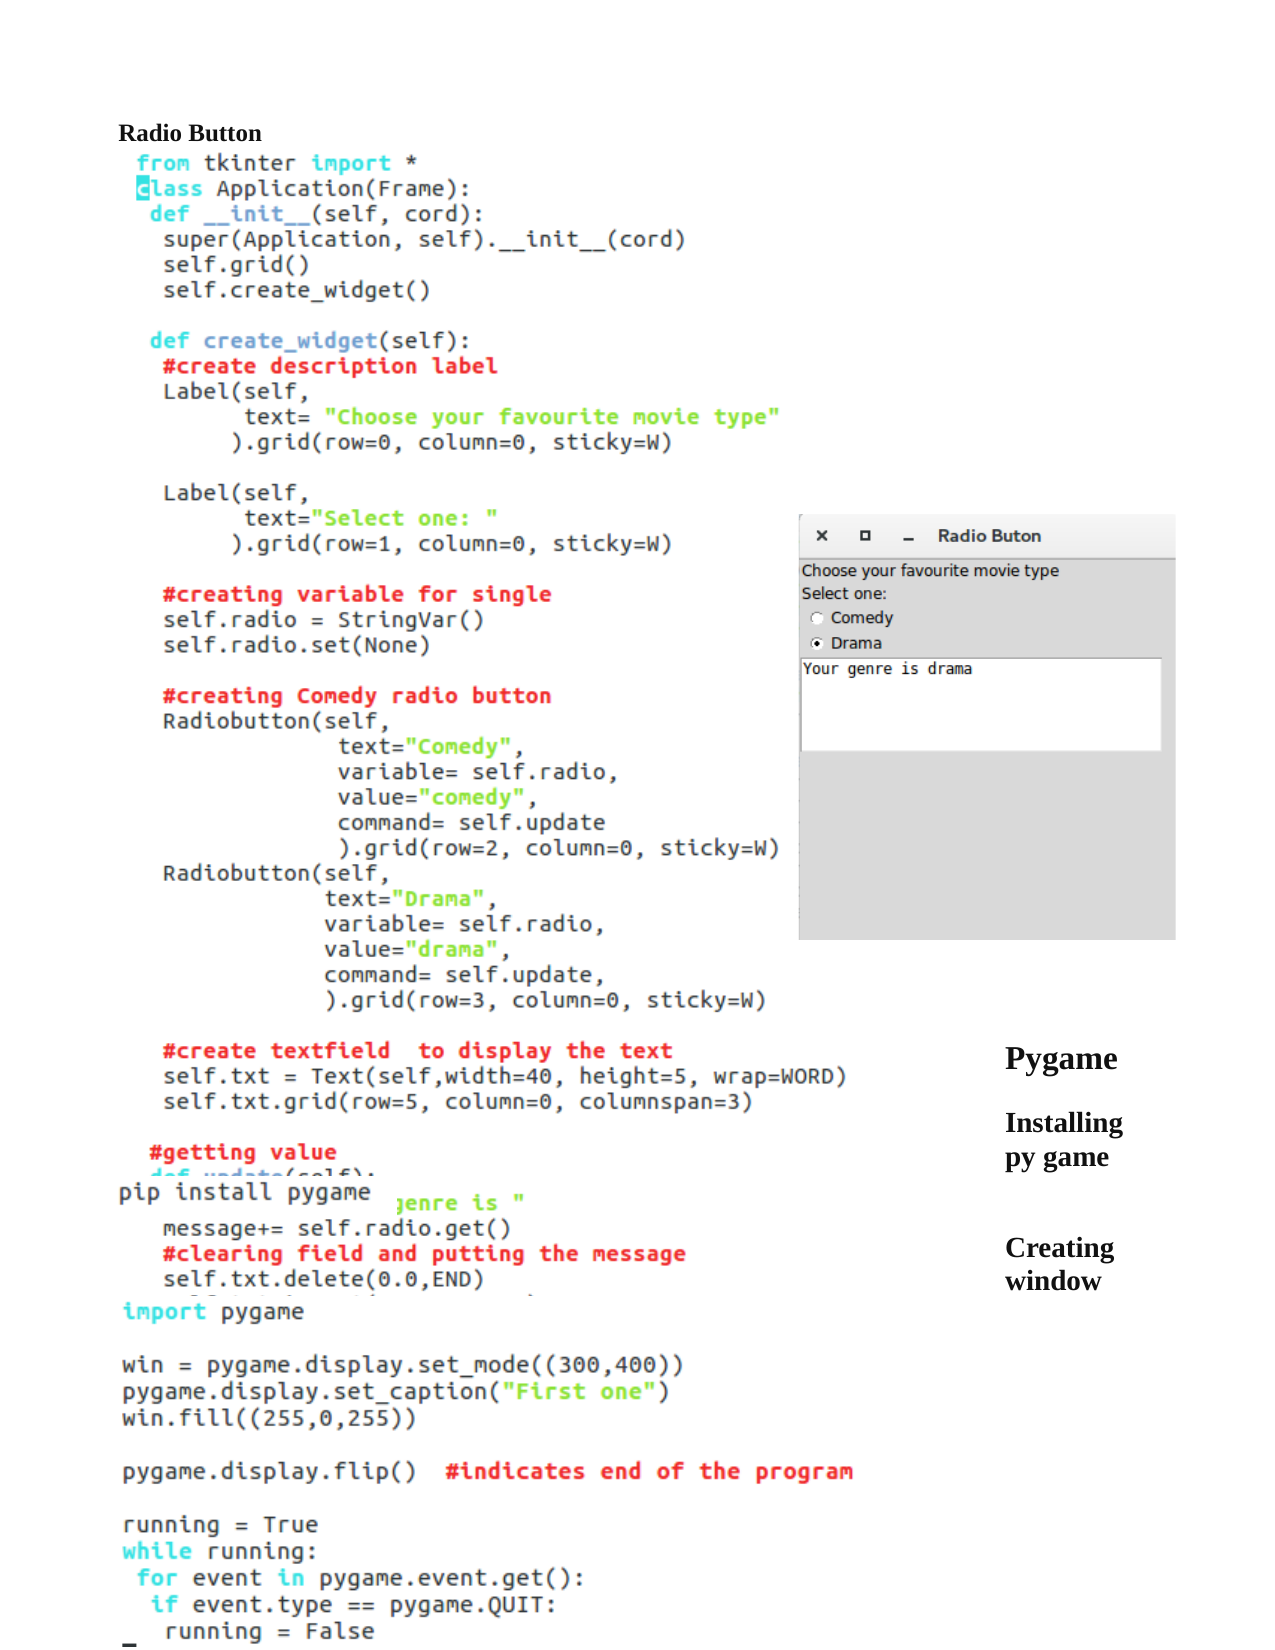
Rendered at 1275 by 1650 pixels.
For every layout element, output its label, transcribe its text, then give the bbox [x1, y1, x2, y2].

text Pygame [1005, 1038, 1157, 1076]
text [118, 1230, 135, 1297]
text [118, 1038, 135, 1076]
text Installing py game [1005, 1105, 1157, 1172]
text Radio Button [118, 118, 1157, 147]
text Creating window [1005, 1230, 1157, 1297]
text [118, 1105, 135, 1172]
